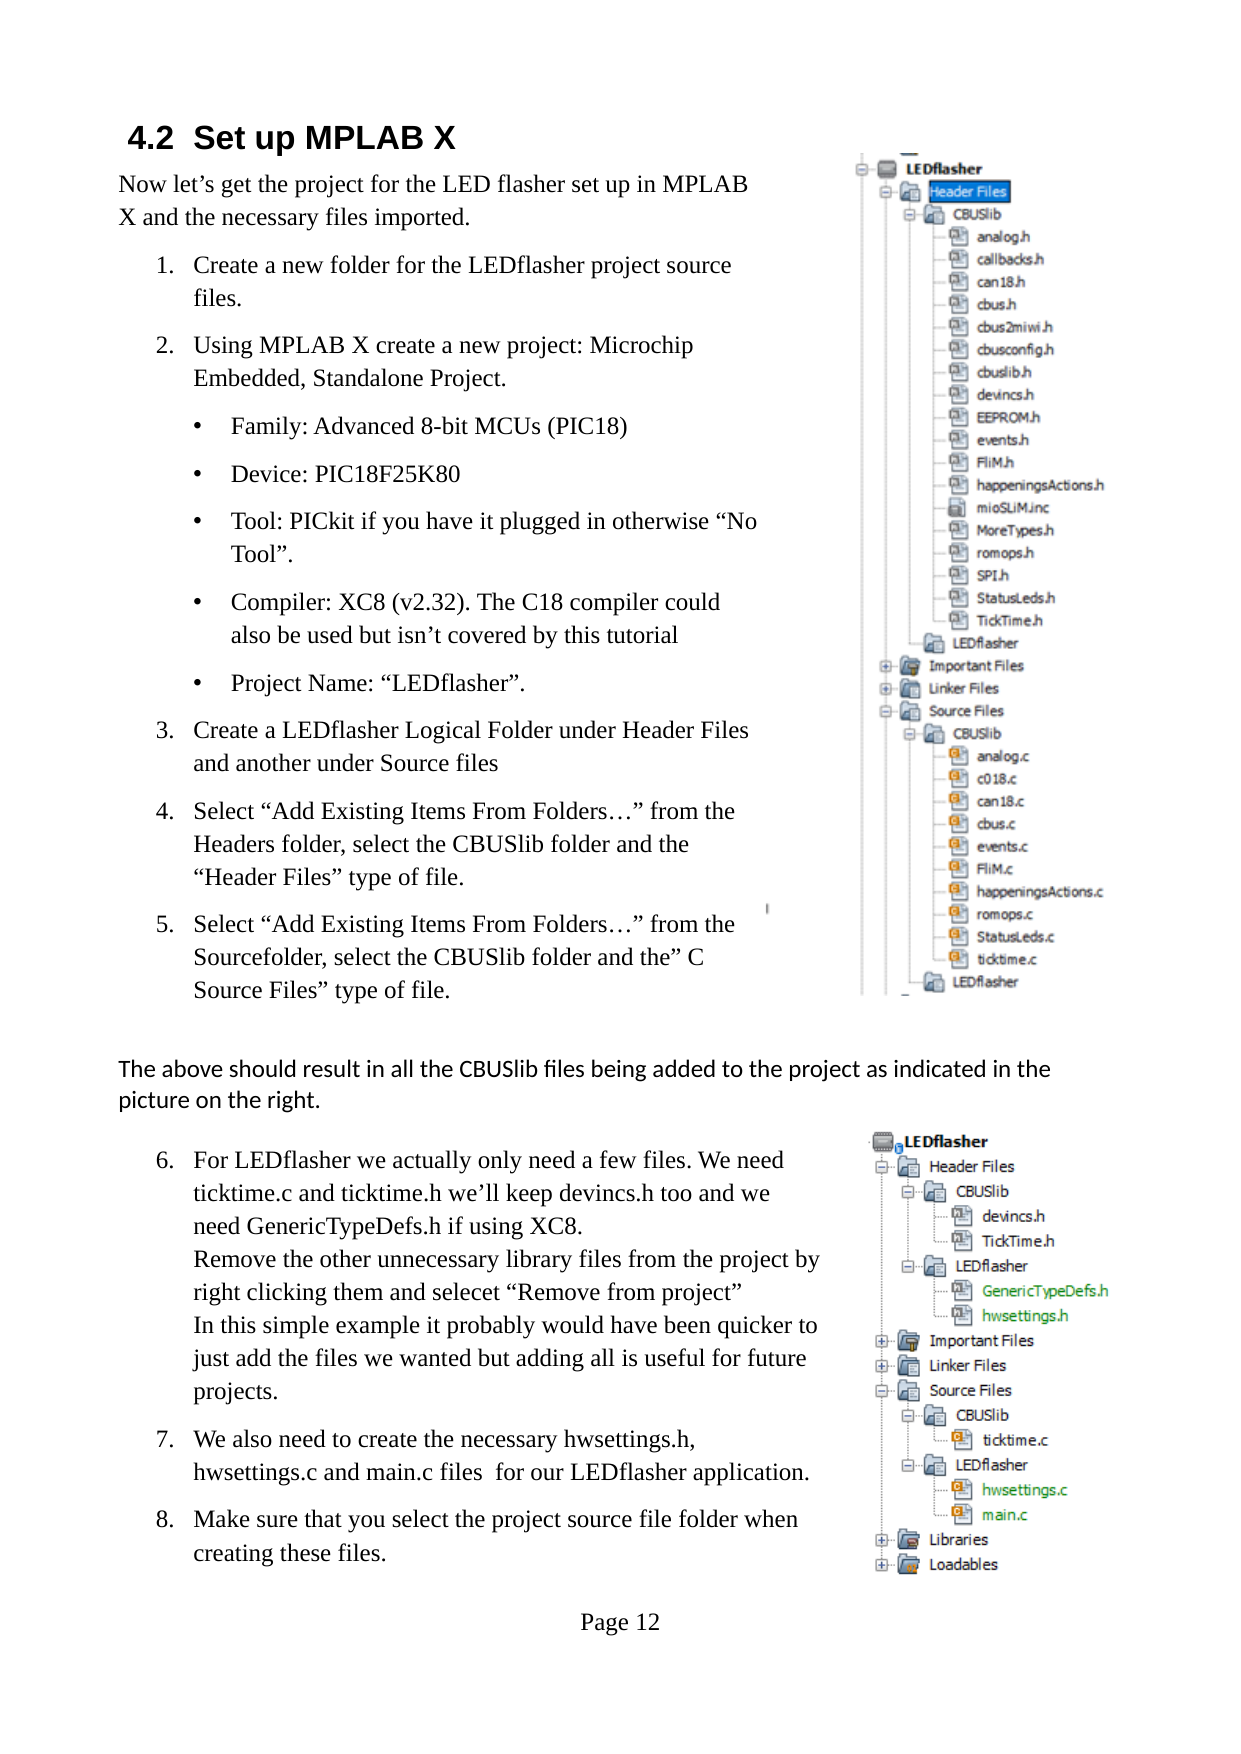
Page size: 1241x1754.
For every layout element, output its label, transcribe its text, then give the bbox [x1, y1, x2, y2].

list We also need to create the necessary hwsettings.h, hwsettings.c and main.c files for our LEDflasher application. [156, 1424, 822, 1486]
list Create a new folder for the LEDflasher project source files. [156, 250, 765, 312]
list Device: PIC18F25K80 [193, 459, 765, 487]
subtitle Set up MPLAB X [118, 118, 1122, 157]
picture [765, 153, 1110, 996]
text Now let’s get the project for the LED flasher set up in MPLAB X and the necessary files imported. [118, 169, 765, 231]
text The above should result in all the CBUSlib files being added to the project as indicated in the picture on the right. [118, 1054, 1122, 1115]
list Select “Add Existing Items From Folders…” from the Sourcefolder, select the CBUSlib folder and the” C Source Files” type of file. [156, 909, 1122, 1004]
list Family: Advanced 8-bit MCUs (PIC18) [193, 411, 765, 440]
list Tool: PICkit if you have it plugged in otherwise “No Tool”. [193, 506, 765, 568]
picture [822, 1128, 1126, 1598]
list Make sure that you select the project source file folder when creating these files. [156, 1504, 822, 1566]
list Using MPLAB X create a new project: Microchip Embedded, Standalone Project. [156, 331, 765, 392]
list Create a LEDflasher Logical Folder under Header Files and another under Source files [156, 715, 765, 777]
list Project Name: “LEDflasher”. [193, 668, 765, 696]
list For LEDflasher we actually only need a few files. We need ticktime.c and ticktime.h we’ll keep devincs.h too and we need GenericTypeDefs.h if using XC8. Remove the other unnecessary library files from the project by right clicking them and selecet “Remove from project” In this simple example it probably would have been quicker to just add the files we wanted but adding all is useful for future projects. [156, 1145, 822, 1405]
list Select “Add Existing Items From Folders…” from the Headers folder, select the CBUSlib folder and the “Header Files” type of file. [156, 796, 765, 891]
list Compiler: XC8 (v2.32). The C18 compiler could also be used but isn’t covered by this tutorial [193, 587, 765, 649]
